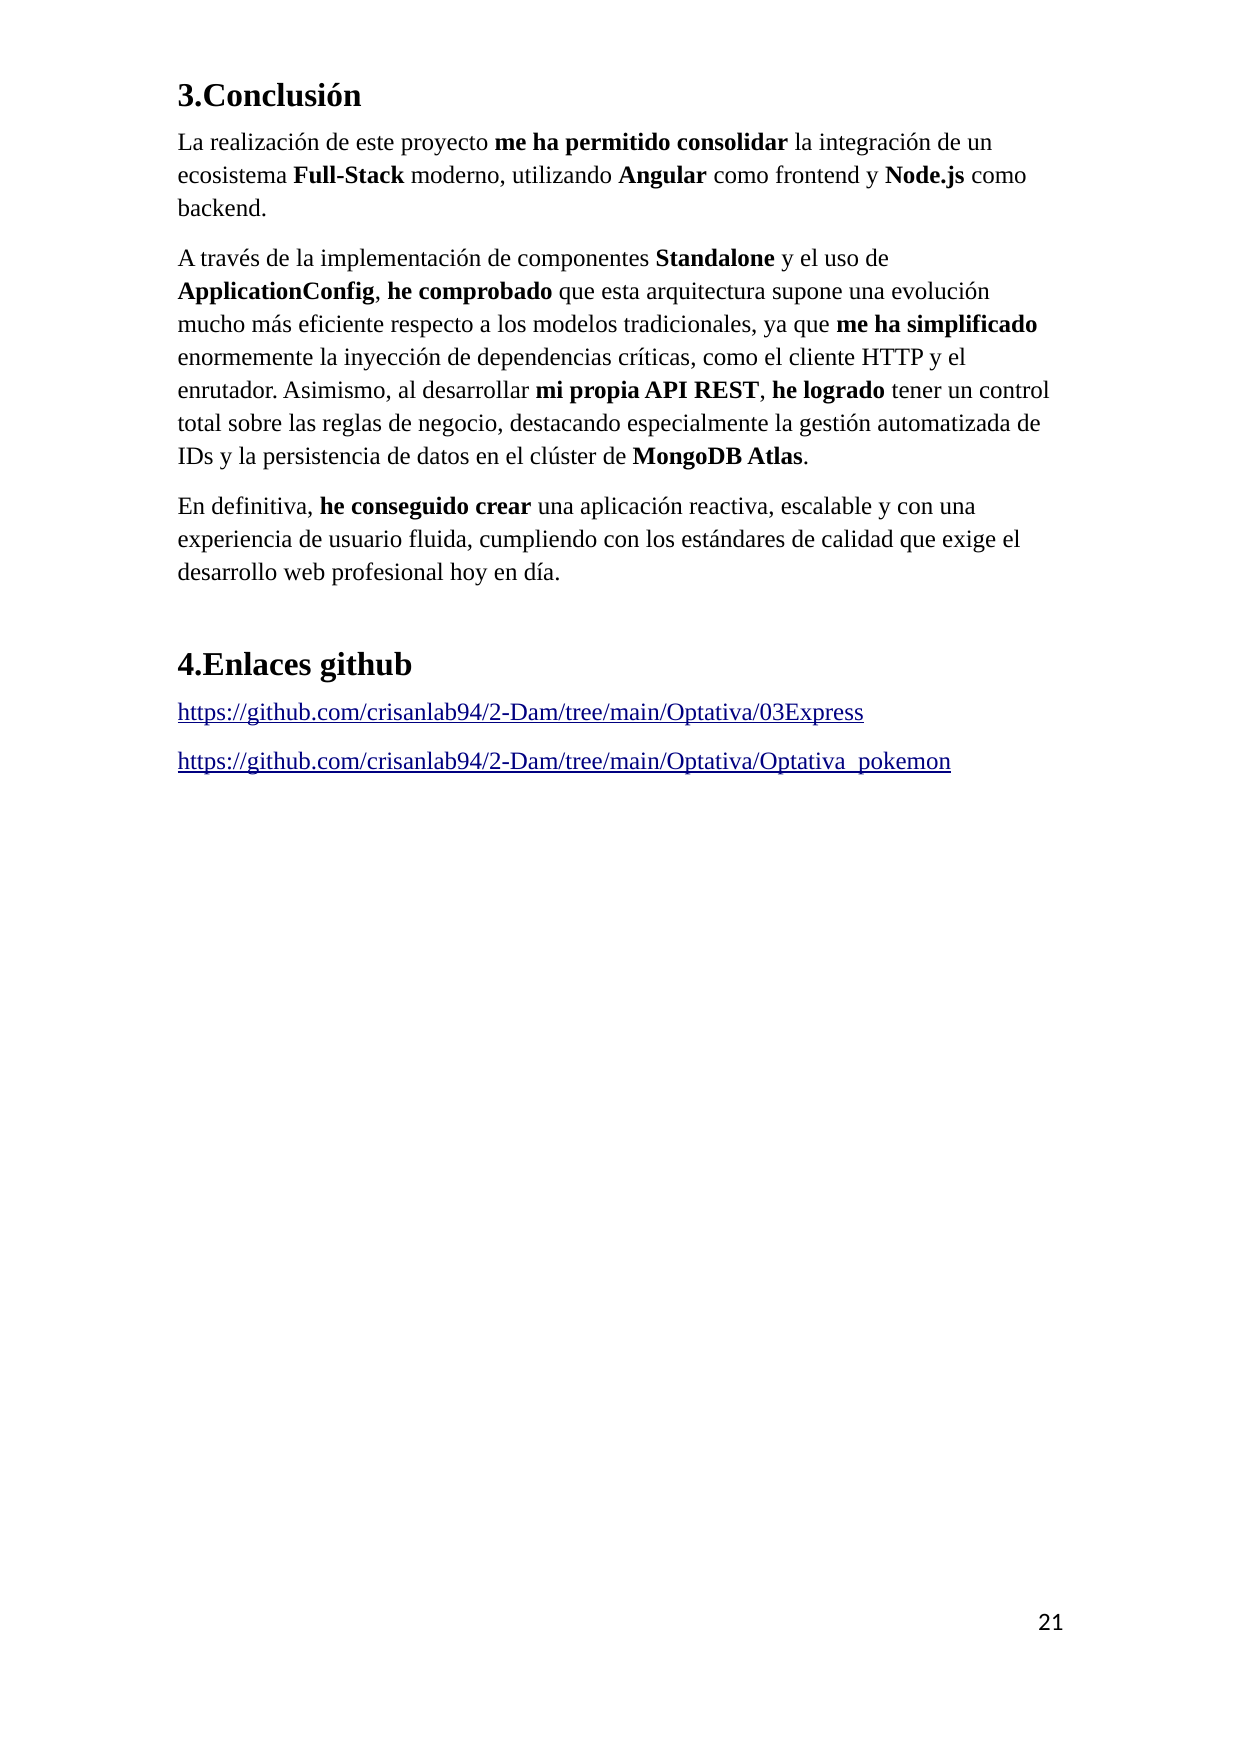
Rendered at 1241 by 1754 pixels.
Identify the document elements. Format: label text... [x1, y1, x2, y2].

text La realización de este proyecto me ha permitido consolidar la integración de un ecosistema Full-Stack moderno, utilizando Angular como frontend y Node.js como backend. [177, 127, 1063, 222]
text En definitiva, he conseguido crear una aplicación reactiva, escalable y con una experiencia de usuario fluida, cumpliendo con los estándares de calidad que exige el desarrollo web profesional hoy en día. [177, 491, 1063, 586]
subtitle 4.Enlaces github [177, 644, 1063, 682]
text https://github.com/crisanlab94/2-Dam/tree/main/Optativa/03Express [177, 697, 1063, 725]
text A través de la implementación de componentes Standalone y el uso de ApplicationConfig, he comprobado que esta arquitectura supone una evolución mucho más eficiente respecto a los modelos tradicionales, ya que me ha simplificado enormemente la inyección de dependencias críticas, como el cliente HTTP y el enrutador. Asimismo, al desarrollar mi propia API REST, he logrado tener un control total sobre las reglas de negocio, destacando especialmente la gestión automatizada de IDs y la persistencia de datos en el clúster de MongoDB Atlas. [177, 243, 1063, 470]
text https://github.com/crisanlab94/2-Dam/tree/main/Optativa/Optativa_pokemon [177, 746, 1063, 775]
subtitle 3.Conclusión [177, 75, 1063, 113]
